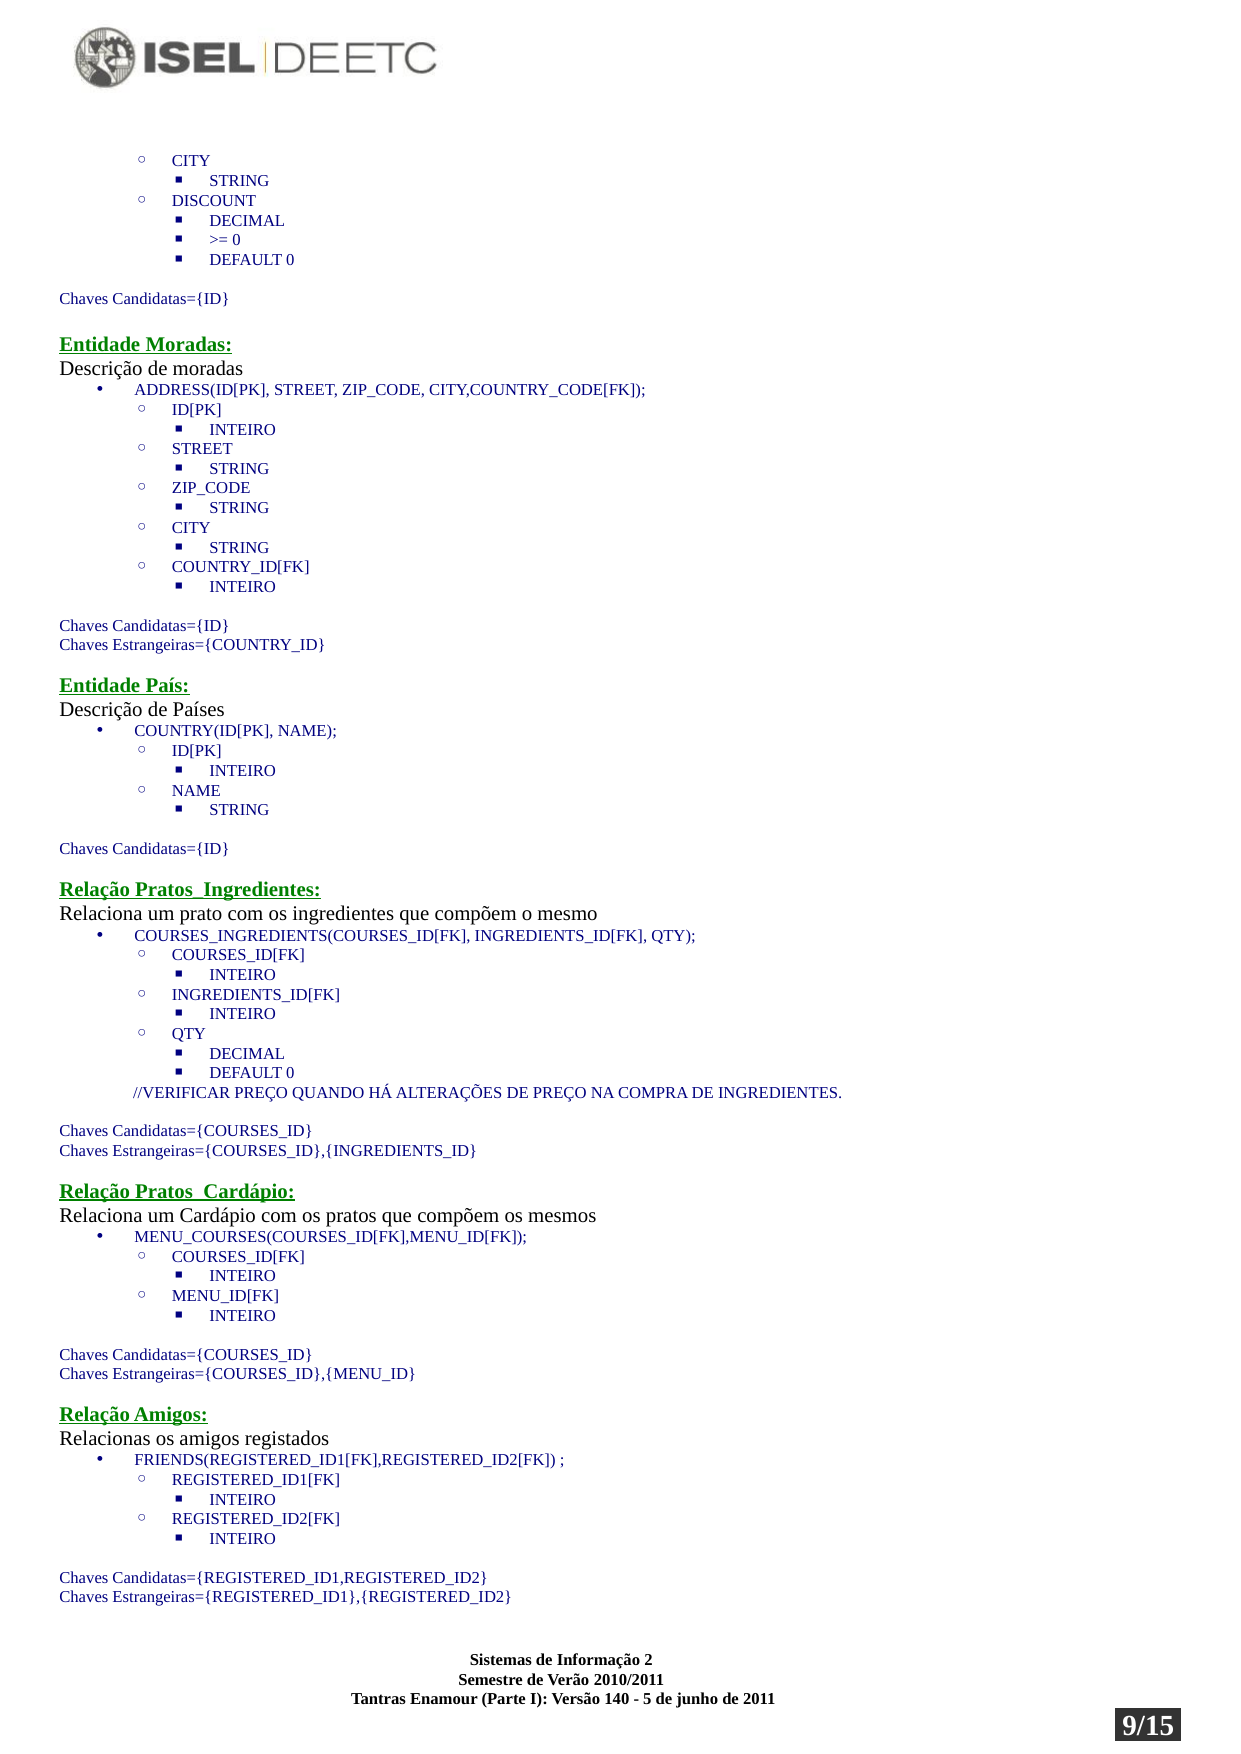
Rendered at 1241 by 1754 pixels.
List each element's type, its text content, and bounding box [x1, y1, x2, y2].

text Chaves Candidatas={ID} [59, 616, 1181, 635]
text //VERIFICAR PREÇO QUANDO HÁ ALTERAÇÕES DE PREÇO NA COMPRA DE INGREDIENTES. [59, 1083, 1181, 1102]
list INTEIRO [172, 1004, 1181, 1024]
list MENU_COURSES(COURSES_ID[FK],MENU_ID[FK]); [97, 1227, 1181, 1246]
text Chaves Estrangeiras={COUNTRY_ID} [59, 635, 1181, 654]
list COURSES_INGREDIENTS(COURSES_ID[FK], INGREDIENTS_ID[FK], QTY); [97, 925, 1181, 945]
list STRING [172, 171, 1181, 191]
list ID[PK] [134, 741, 1181, 761]
list DECIMAL [172, 210, 1181, 230]
text Chaves Candidatas={COURSES_ID} [59, 1121, 1181, 1140]
list INTEIRO [172, 1306, 1181, 1325]
text Relaciona um prato com os ingredientes que compõem o mesmo [59, 901, 1181, 925]
text Relação Pratos_Cardápio: [59, 1179, 1181, 1203]
text Descrição de moradas [59, 356, 1181, 380]
list INTEIRO [172, 761, 1181, 780]
text Chaves Candidatas={ID} [59, 288, 1181, 308]
list ZIP_CODE [134, 478, 1181, 498]
list COURSES_ID[FK] [134, 1246, 1181, 1266]
text Chaves Estrangeiras={REGISTERED_ID1},{REGISTERED_ID2} [59, 1587, 1181, 1606]
text Entidade País: [59, 673, 1181, 697]
list DISCOUNT [134, 191, 1181, 210]
text Relação Pratos_Ingredientes: [59, 877, 1181, 901]
list MENU_ID[FK] [134, 1286, 1181, 1306]
list QTY [134, 1024, 1181, 1043]
list REGISTERED_ID1[FK] [134, 1470, 1181, 1489]
list INGREDIENTS_ID[FK] [134, 984, 1181, 1004]
list >= 0 [172, 230, 1181, 250]
list ID[PK] [134, 399, 1181, 419]
list CITY [134, 518, 1181, 537]
list COUNTRY_ID[FK] [134, 557, 1181, 577]
text Chaves Candidatas={REGISTERED_ID1,REGISTERED_ID2} [59, 1568, 1181, 1587]
text Relação Amigos: [59, 1402, 1181, 1426]
list STRING [172, 459, 1181, 478]
text Descrição de Países [59, 697, 1181, 721]
list STRING [172, 800, 1181, 820]
list NAME [134, 780, 1181, 800]
list STRING [172, 537, 1181, 557]
list INTEIRO [172, 1266, 1181, 1286]
text Relacionas os amigos registados [59, 1426, 1181, 1450]
list DECIMAL [172, 1043, 1181, 1063]
list REGISTERED_ID2[FK] [134, 1509, 1181, 1529]
list DEFAULT 0 [172, 1063, 1181, 1083]
text Chaves Estrangeiras={COURSES_ID},{MENU_ID} [59, 1363, 1181, 1383]
list CITY [134, 151, 1181, 171]
picture [65, 12, 467, 113]
list STREET [134, 439, 1181, 459]
text Chaves Candidatas={COURSES_ID} [59, 1344, 1181, 1363]
list INTEIRO [172, 1489, 1181, 1509]
text Relaciona um Cardápio com os pratos que compõem os mesmos [59, 1203, 1181, 1227]
list COURSES_ID[FK] [134, 945, 1181, 965]
list STRING [172, 498, 1181, 518]
text Chaves Candidatas={ID} [59, 839, 1181, 858]
list INTEIRO [172, 419, 1181, 439]
text Chaves Estrangeiras={COURSES_ID},{INGREDIENTS_ID} [59, 1140, 1181, 1159]
list COUNTRY(ID[PK], NAME); [97, 721, 1181, 741]
list INTEIRO [172, 577, 1181, 596]
list DEFAULT 0 [172, 250, 1181, 269]
list FRIENDS(REGISTERED_ID1[FK],REGISTERED_ID2[FK]) ; [97, 1450, 1181, 1470]
list INTEIRO [172, 1529, 1181, 1548]
list INTEIRO [172, 965, 1181, 984]
list ADDRESS(ID[PK], STREET, ZIP_CODE, CITY,COUNTRY_CODE[FK]); [97, 380, 1181, 399]
text Entidade Moradas: [59, 332, 1181, 356]
